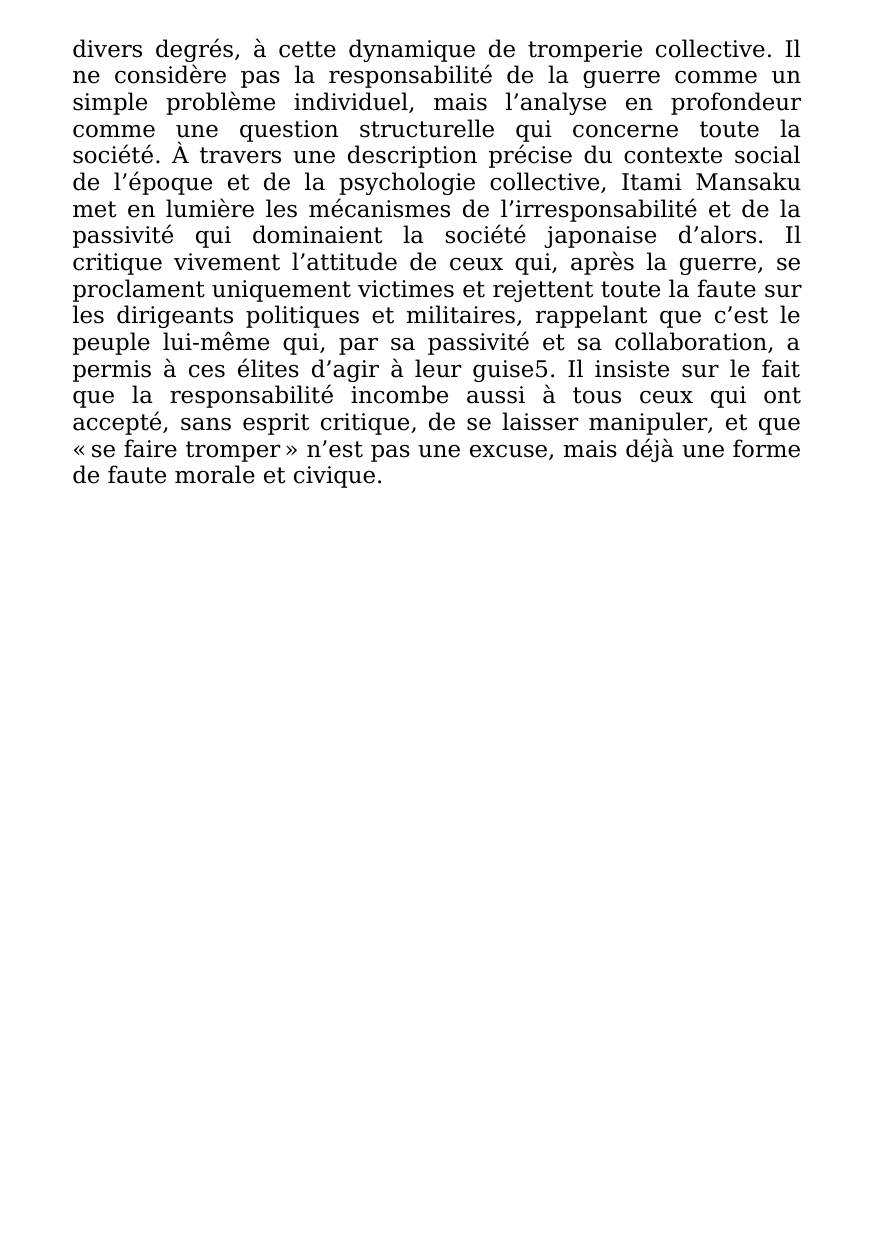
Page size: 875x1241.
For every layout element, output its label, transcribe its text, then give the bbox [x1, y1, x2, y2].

text divers degrés, à cette dynamique de tromperie collective. Il ne considère pas la responsabilité de la guerre comme un simple problème individuel, mais l’analyse en profondeur comme une question structurelle qui concerne toute la société. À travers une description précise du contexte social de l’époque et de la psychologie collective, Itami Mansaku met en lumière les mécanismes de l’irresponsabilité et de la passivité qui dominaient la société japonaise d’alors. Il critique vivement l’attitude de ceux qui, après la guerre, se proclament uniquement victimes et rejettent toute la faute sur les dirigeants politiques et militaires, rappelant que c’est le peuple lui-même qui, par sa passivité et sa collaboration, a permis à ces élites d’agir à leur guise5. Il insiste sur le fait que la responsabilité incombe aussi à tous ceux qui ont accepté, sans esprit critique, de se laisser manipuler, et que « se faire tromper » n’est pas une excuse, mais déjà une forme de faute morale et civique. [72, 36, 802, 489]
